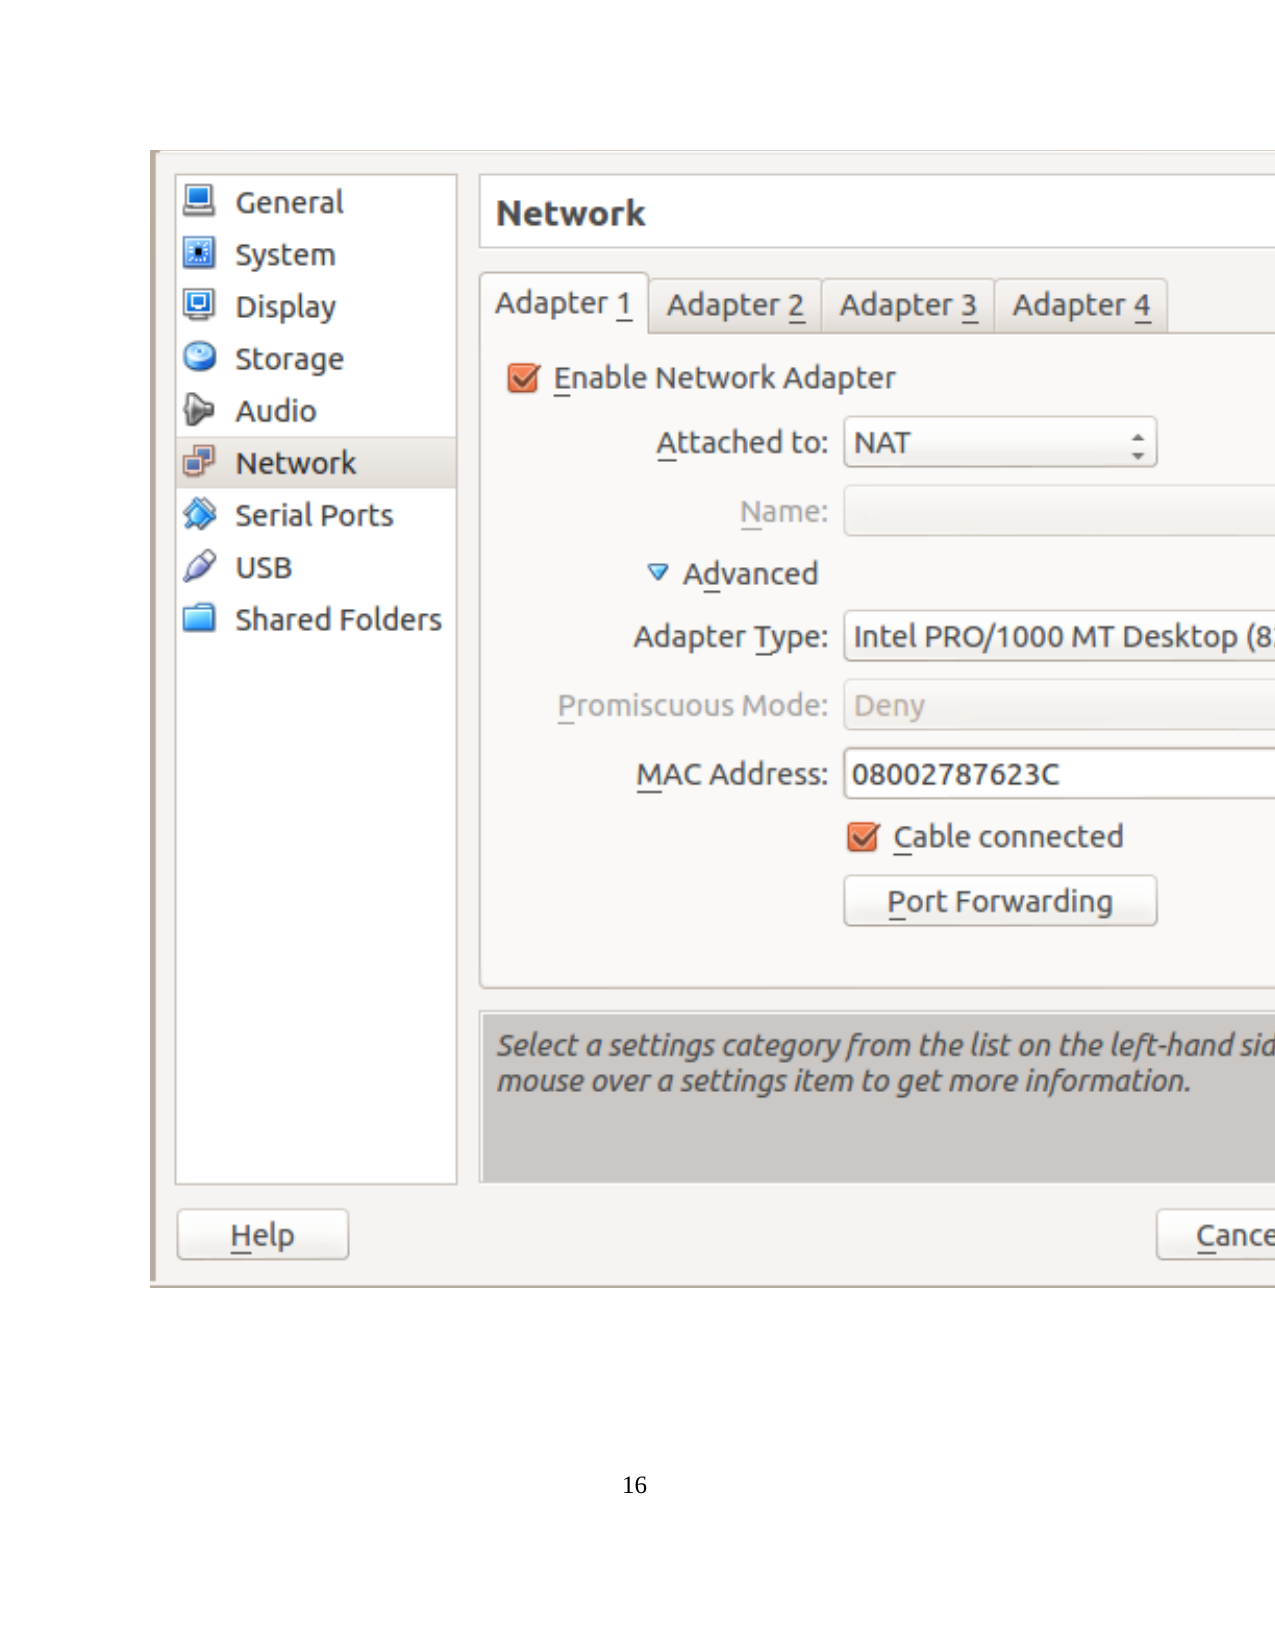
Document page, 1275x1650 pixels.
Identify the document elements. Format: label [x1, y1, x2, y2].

picture [150, 150, 1275, 1288]
